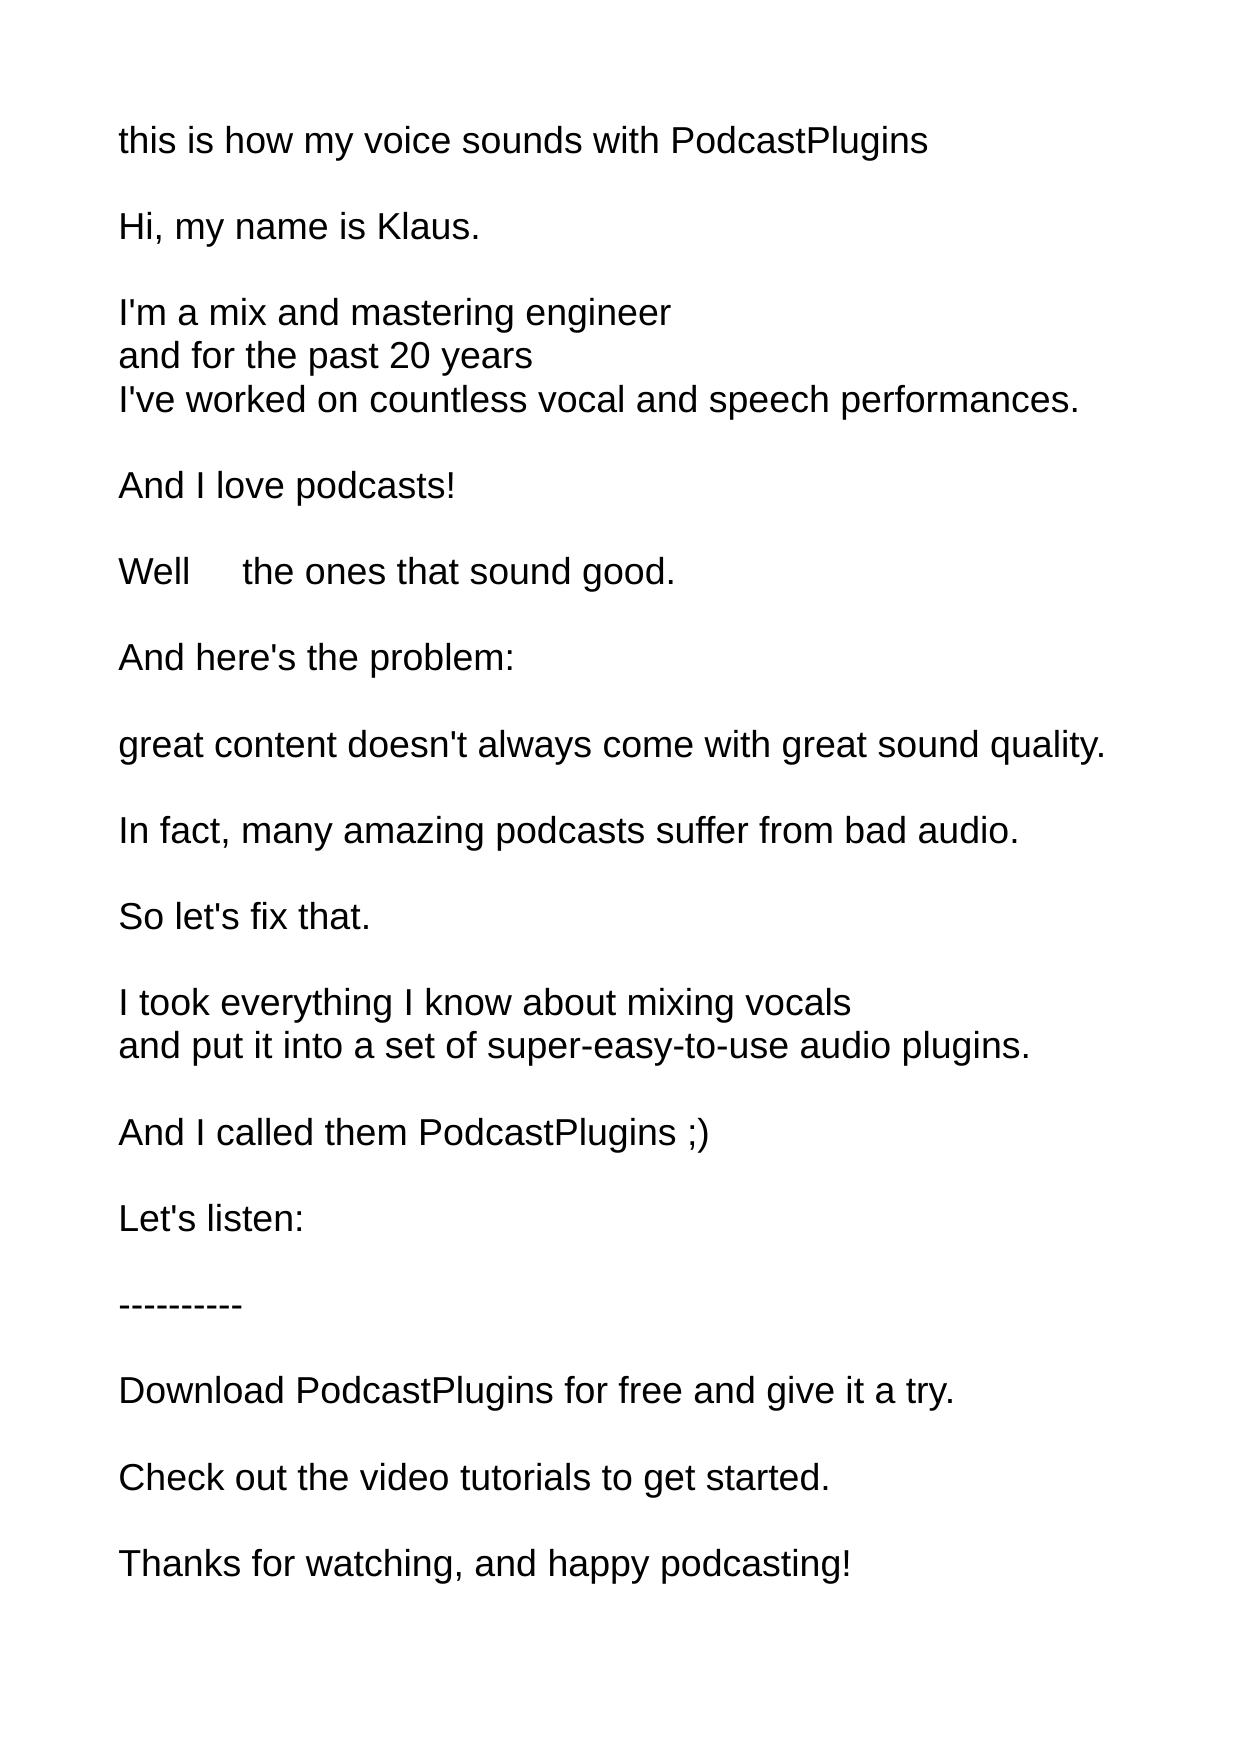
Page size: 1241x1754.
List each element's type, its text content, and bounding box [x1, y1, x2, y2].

text Download PodcastPlugins for free and give it a try. [118, 1369, 1122, 1412]
text ---------- [118, 1282, 1122, 1326]
text And I love podcasts! [118, 463, 1122, 506]
text and put it into a set of super-easy-to-use audio plugins. [118, 1024, 1122, 1067]
text In fact, many amazing podcasts suffer from bad audio. [118, 808, 1122, 851]
text Well the ones that sound good. [118, 549, 1122, 592]
text So let's fix that. [118, 894, 1122, 937]
text Check out the video tutorials to get started. [118, 1455, 1122, 1498]
text Thanks for watching, and happy podcasting! [118, 1541, 1122, 1584]
text I'm a mix and mastering engineer [118, 291, 1122, 334]
text Let's listen: [118, 1196, 1122, 1239]
text Hi, my name is Klaus. [118, 204, 1122, 247]
text this is how my voice sounds with PodcastPlugins [118, 118, 1122, 161]
text and for the past 20 years [118, 334, 1122, 377]
text And I called them PodcastPlugins ;) [118, 1110, 1122, 1153]
text great content doesn't always come with great sound quality. [118, 722, 1122, 765]
text I took everything I know about mixing vocals [118, 981, 1122, 1024]
text And here's the problem: [118, 636, 1122, 679]
text I've worked on countless vocal and speech performances. [118, 377, 1122, 420]
